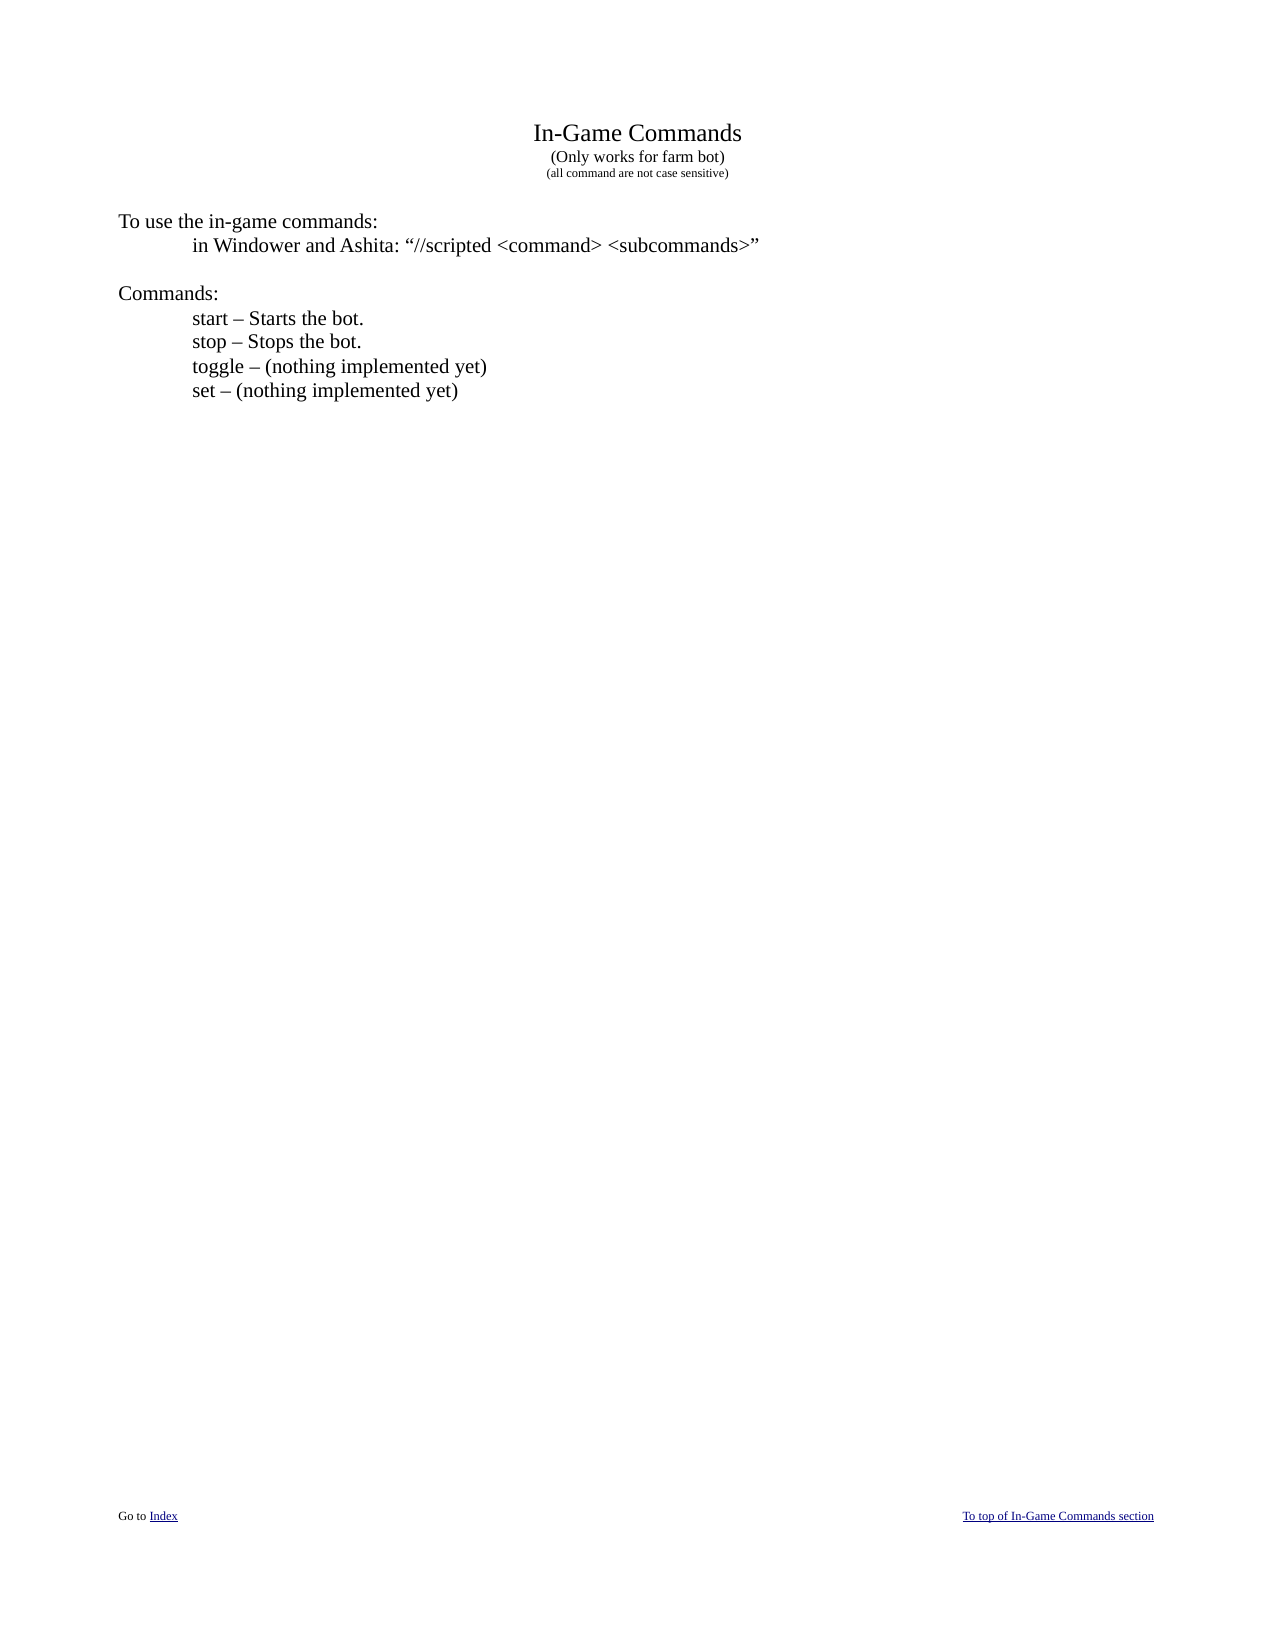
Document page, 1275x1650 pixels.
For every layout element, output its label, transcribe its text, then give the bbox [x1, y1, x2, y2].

text To use the in-game commands: [118, 209, 1157, 233]
text In-Game Commands [118, 118, 1157, 147]
text toggle – (nothing implemented yet) [118, 353, 1157, 378]
text start – Starts the bot. [118, 305, 1157, 329]
text Commands: [118, 281, 1157, 305]
text Go to Index To top of In-Game Commands section [118, 1508, 1157, 1523]
text (Only works for farm bot) [118, 147, 1157, 166]
text stop – Stops the bot. [118, 329, 1157, 353]
text set – (nothing implemented yet) [118, 378, 1157, 402]
text in Windower and Ashita: “//scripted <command> <subcommands>” [118, 233, 1157, 257]
text (all command are not case sensitive) [118, 166, 1157, 180]
